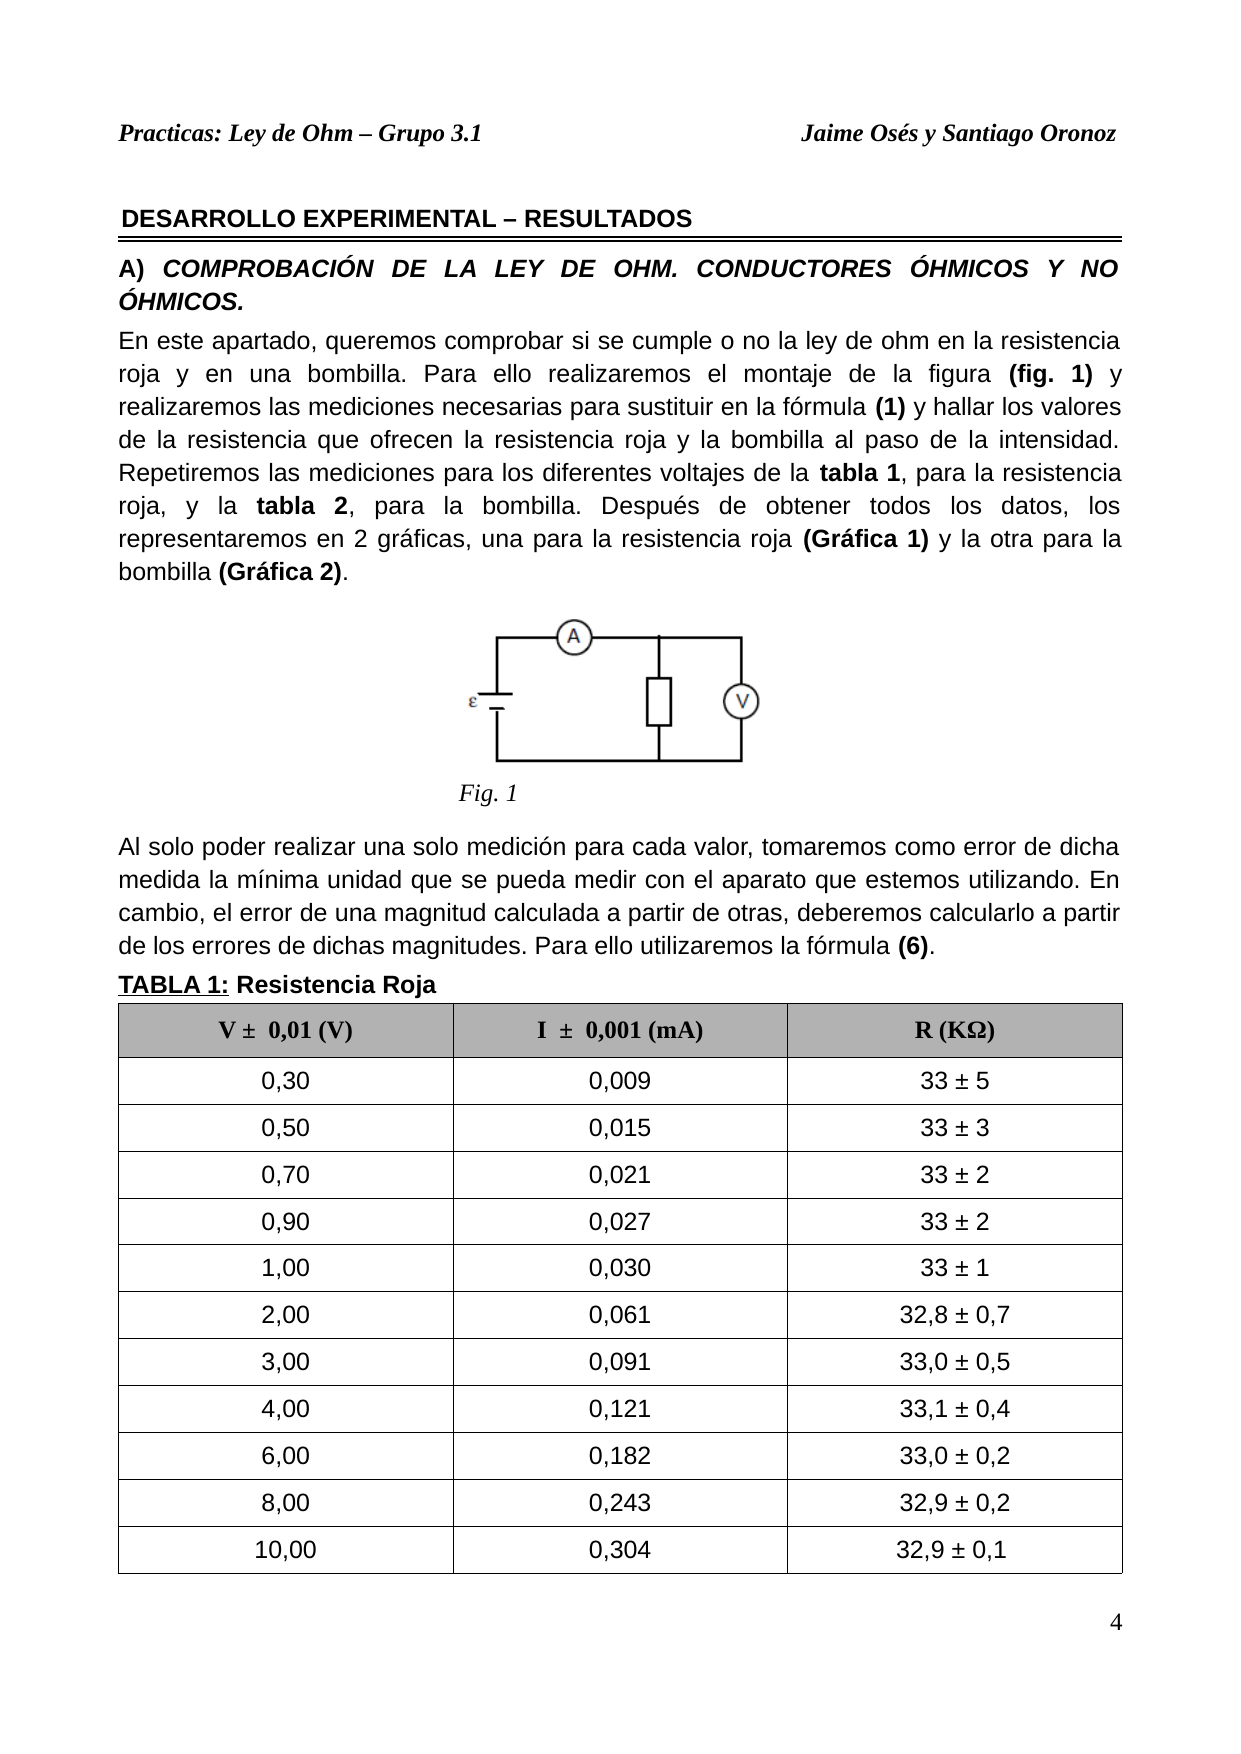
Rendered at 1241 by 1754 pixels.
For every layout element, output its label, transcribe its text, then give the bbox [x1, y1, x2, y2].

table_cell 0,061 [454, 1292, 787, 1338]
table_header I ± 0,001 (mA) [454, 1004, 787, 1057]
text A) COMPROBACIÓN DE LA LEY DE OHM. CONDUCTORES ÓHMICOS Y NO ÓHMICOS. [118, 254, 1122, 316]
table_cell 32,8 ± 0,7 [788, 1292, 1122, 1338]
text Al solo poder realizar una solo medición para cada valor, tomaremos como error de dicha medida la mínima unidad que se pueda medir con el aparato que estemos utilizando. En cambio, el error de una magnitud calculada a partir de otras, deberemos calcularlo a partir de los errores de dichas magnitudes. Para ello utilizaremos la fórmula (6). [118, 832, 1122, 960]
table_cell 33 ± 3 [788, 1105, 1122, 1151]
table_cell 0,030 [454, 1245, 787, 1291]
table_cell 0,30 [119, 1058, 453, 1104]
table_cell 33 ± 2 [788, 1152, 1122, 1197]
table_cell 6,00 [119, 1433, 453, 1479]
table_header V ± 0,01 (V) [119, 1004, 453, 1057]
table_cell 33,1 ± 0,4 [788, 1386, 1122, 1432]
table_cell 33 ± 5 [788, 1058, 1122, 1104]
table_cell 8,00 [119, 1480, 453, 1526]
table_cell 0,70 [119, 1152, 453, 1197]
table_cell 3,00 [119, 1339, 453, 1385]
table_cell 0,027 [454, 1199, 787, 1244]
text TABLA 1: Resistencia Roja [118, 970, 1122, 999]
table_cell 0,304 [454, 1527, 787, 1572]
table_cell 33 ± 1 [788, 1245, 1122, 1291]
table_header R (KΩ) [788, 1004, 1122, 1057]
table_cell 0,50 [119, 1105, 453, 1151]
table_cell 33 ± 2 [788, 1199, 1122, 1244]
table_cell 0,091 [454, 1339, 787, 1385]
table_cell 10,00 [119, 1527, 453, 1572]
table_cell 0,182 [454, 1433, 787, 1479]
table_cell 0,243 [454, 1480, 787, 1526]
table_cell 0,121 [454, 1386, 787, 1432]
table_cell 0,015 [454, 1105, 787, 1151]
table_cell 33,0 ± 0,2 [788, 1433, 1122, 1479]
table_cell 32,9 ± 0,1 [788, 1527, 1122, 1572]
table_cell 0,021 [454, 1152, 787, 1197]
table_cell 32,9 ± 0,2 [788, 1480, 1122, 1526]
picture [458, 609, 782, 778]
table_cell 4,00 [119, 1386, 453, 1432]
table_cell 0,009 [454, 1058, 787, 1104]
table_cell 2,00 [119, 1292, 453, 1338]
text Fig. 1 [458, 778, 782, 806]
table_cell 33,0 ± 0,5 [788, 1339, 1122, 1385]
subtitle DESARROLLO EXPERIMENTAL – RESULTADOS [118, 201, 1122, 236]
table_cell 0,90 [119, 1199, 453, 1244]
text En este apartado, queremos comprobar si se cumple o no la ley de ohm en la resistencia roja y en una bombilla. Para ello realizaremos el montaje de la figura (fig. 1) y realizaremos las mediciones necesarias para sustituir en la fórmula (1) y hallar los valores de la resistencia que ofrecen la resistencia roja y la bombilla al paso de la intensidad. Repetiremos las mediciones para los diferentes voltajes de la tabla 1, para la resistencia roja, y la tabla 2, para la bombilla. Después de obtener todos los datos, los representaremos en 2 gráficas, una para la resistencia roja (Gráfica 1) y la otra para la bombilla (Gráfica 2). [118, 326, 1122, 586]
table_cell 1,00 [119, 1245, 453, 1291]
